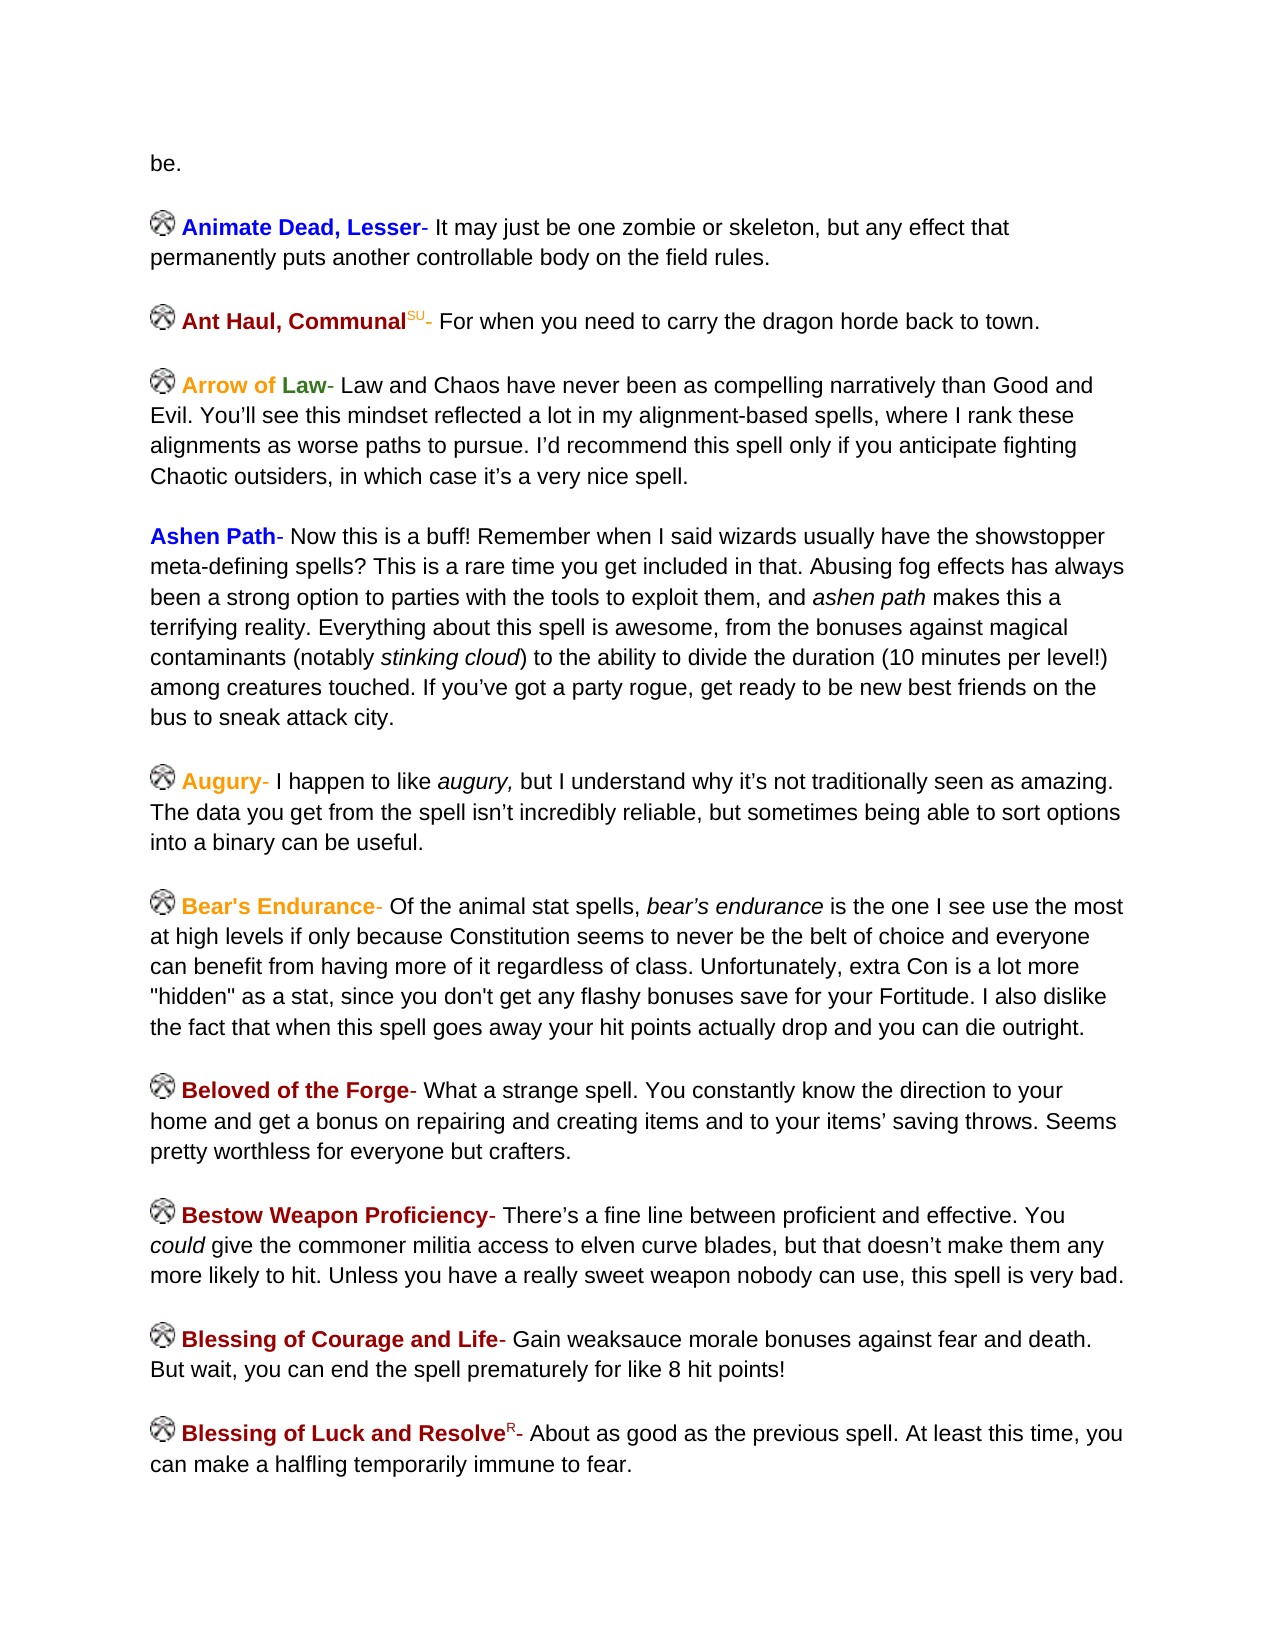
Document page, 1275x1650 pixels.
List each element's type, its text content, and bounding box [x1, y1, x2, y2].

text Ashen Path- Now this is a buff! Remember when I said wizards usually have the showstopper meta-defining spells? This is a rare time you get included in that. Abusing fog effects has always been a strong option to parties with the tools to exploit them, and ashen path makes this a terrifying reality. Everything about this spell is awesome, from the bonuses against magical contaminants (notably stinking cloud) to the ability to divide the duration (10 minutes per level!) among creatures touched. If you’ve got a party rogue, get ready to be new best friends on the bus to sneak attack city. [150, 523, 1125, 731]
picture [150, 764, 175, 790]
text Bear's Endurance- Of the animal stat spells, bear’s endurance is the one I see use the most at high levels if only because Constitution seems to never be the belt of choice and everyone can benefit from having more of it regardless of class. Unfortunately, extra Con is a lot more "hidden" as a stat, since you don't get any flashy bonuses save for your Fortitude. I also dislike the fact that when this spell goes away your hit points actually drop and you can die outright. [150, 889, 1125, 1040]
text Arrow of Law- Law and Chaos have never been as compelling narratively than Good and Evil. You’ll see this mindset reflected a lot in my alignment-based spells, where I rank these alignments as worse paths to pursue. I’d recommend this spell only if you anticipate fighting Chaotic outsiders, in which case it’s a very nice spell. [150, 368, 1125, 489]
text be. [150, 150, 1125, 176]
text Beloved of the Forge- What a strange spell. You constantly know the direction to your home and get a bonus on repairing and creating items and to your items’ saving throws. Seems pretty worthless for everyone but crafters. [150, 1074, 1125, 1164]
picture [150, 889, 175, 915]
text Bestow Weapon Proficiency- There’s a fine line between proficient and effective. You could give the commoner militia access to elven curve blades, but that doesn’t make them any more likely to hit. Unless you have a really sweet weapon nobody can use, this spell is very bad. [150, 1198, 1125, 1289]
picture [150, 304, 175, 330]
picture [150, 1198, 175, 1224]
picture [150, 1073, 175, 1099]
text Ant Haul, CommunalSU- For when you need to carry the dragon horde back to town. [150, 304, 1125, 334]
picture [150, 368, 175, 394]
text Blessing of Luck and ResolveR- About as good as the previous spell. At least this time, you can make a halfling temporarily immune to fear. [150, 1417, 1125, 1477]
picture [150, 1416, 175, 1442]
text Animate Dead, Lesser- It may just be one zombie or skeleton, but any effect that permanently puts another controllable body on the field rules. [150, 210, 1125, 271]
picture [150, 1322, 175, 1348]
text Blessing of Courage and Life- Gain weaksauce morale bonuses against fear and death. But wait, you can end the spell prematurely for like 8 hit points! [150, 1323, 1125, 1383]
picture [150, 210, 175, 236]
text Augury- I happen to like augury, but I understand why it’s not traditionally seen as amazing. The data you get from the spell isn’t incredibly reliable, but sometimes being able to sort options into a binary can be useful. [150, 765, 1125, 855]
